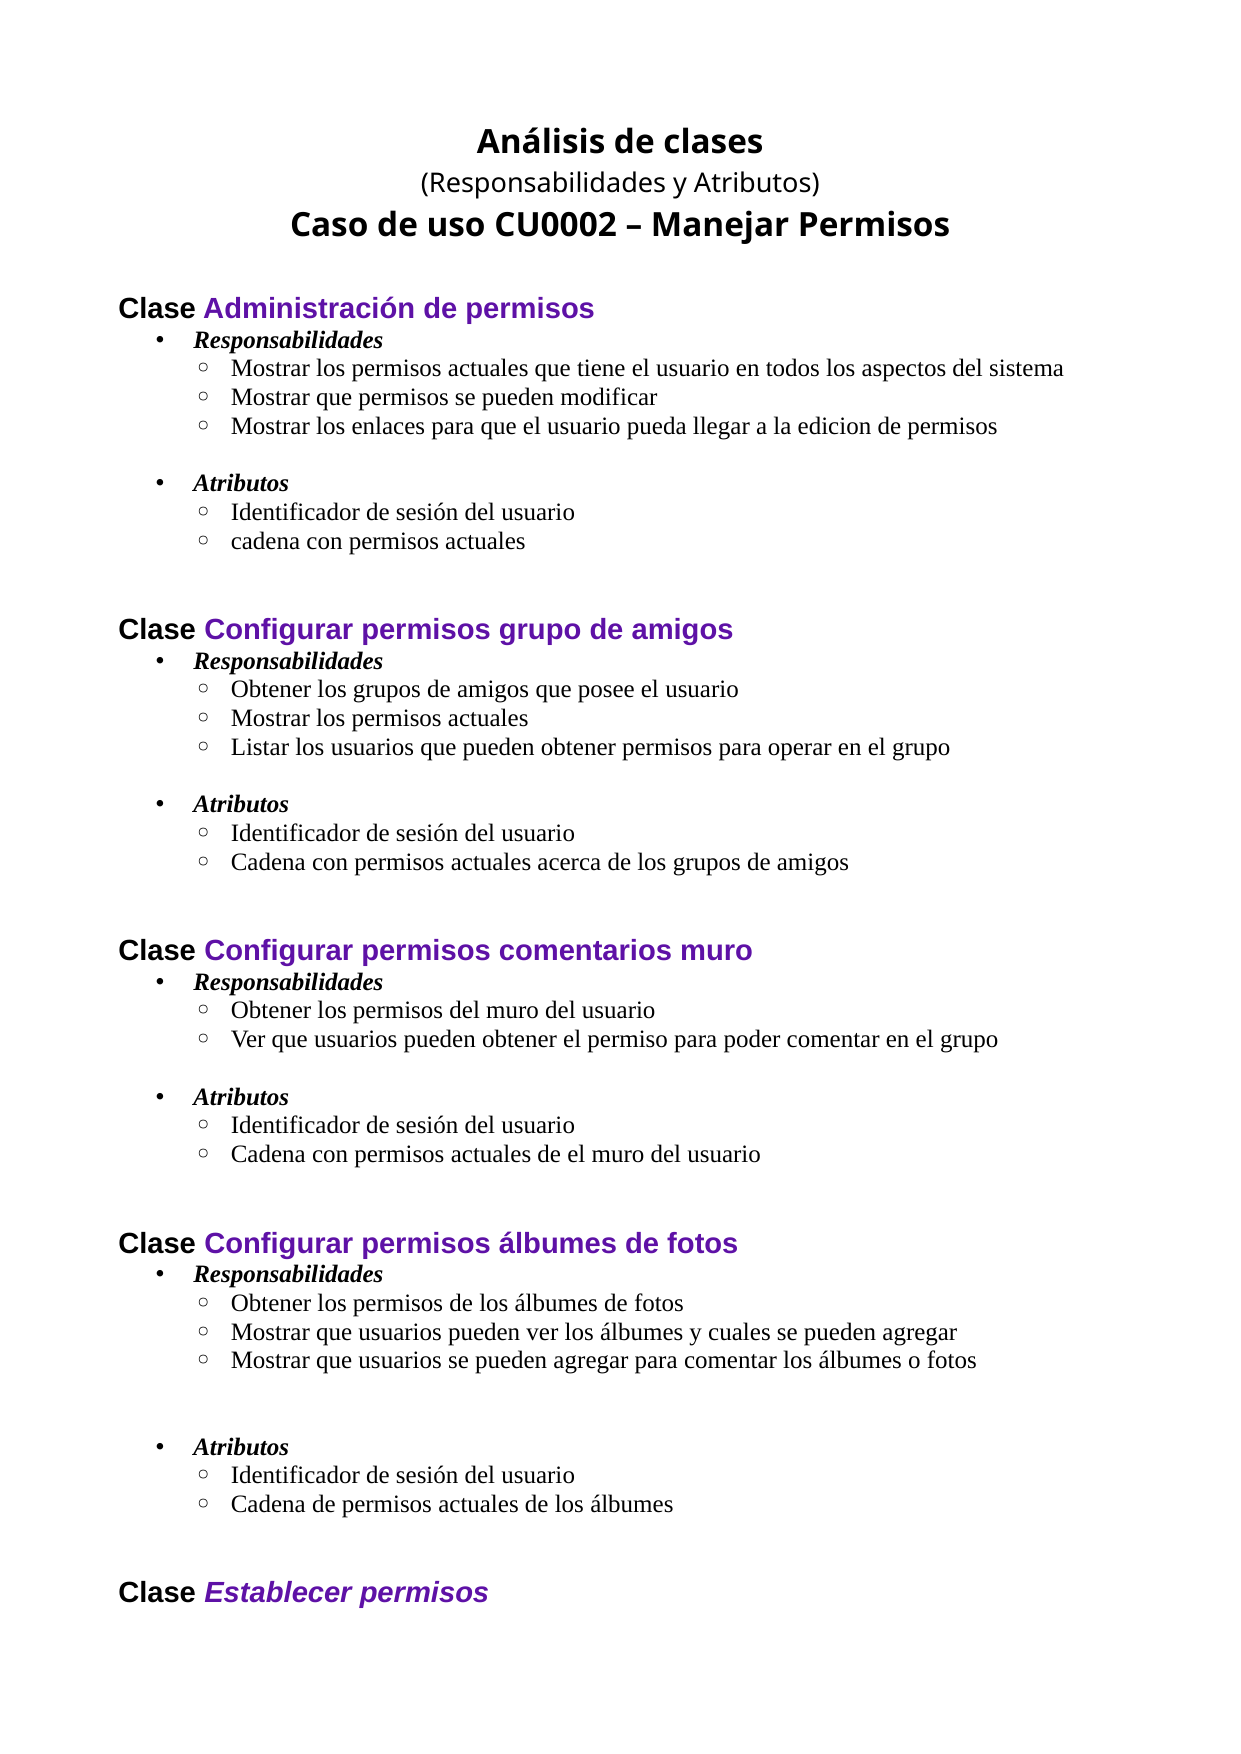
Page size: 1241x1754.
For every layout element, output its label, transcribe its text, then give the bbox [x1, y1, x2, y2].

list Mostrar que usuarios pueden ver los álbumes y cuales se pueden agregar [193, 1317, 1122, 1345]
list Atributos [156, 789, 1122, 818]
list Listar los usuarios que pueden obtener permisos para operar en el grupo [193, 732, 1122, 761]
list Atributos [156, 1432, 1122, 1460]
list Responsabilidades [156, 1259, 1122, 1288]
list Ver que usuarios pueden obtener el permiso para poder comentar en el grupo [193, 1024, 1122, 1053]
text Caso de uso CU0002 – Manejar Permisos [118, 200, 1122, 246]
list Responsabilidades [156, 325, 1122, 353]
list Obtener los permisos del muro del usuario [193, 996, 1122, 1024]
list Responsabilidades [156, 967, 1122, 996]
list Identificador de sesión del usuario [193, 1111, 1122, 1139]
list Identificador de sesión del usuario [193, 1460, 1122, 1489]
text Clase Establecer permisos [118, 1575, 1122, 1609]
list Cadena con permisos actuales de el muro del usuario [193, 1139, 1122, 1168]
text (Responsabilidades y Atributos) [118, 163, 1122, 200]
list Identificador de sesión del usuario [193, 497, 1122, 526]
list Cadena de permisos actuales de los álbumes [193, 1489, 1122, 1518]
text Clase Configurar permisos álbumes de fotos [118, 1226, 1122, 1259]
list Obtener los grupos de amigos que posee el usuario [193, 674, 1122, 703]
list cadena con permisos actuales [193, 526, 1122, 555]
list Mostrar que permisos se pueden modificar [193, 382, 1122, 411]
list Responsabilidades [156, 646, 1122, 674]
text Análisis de clases [118, 118, 1122, 163]
list Obtener los permisos de los álbumes de fotos [193, 1288, 1122, 1317]
list Cadena con permisos actuales acerca de los grupos de amigos [193, 847, 1122, 876]
list Mostrar que usuarios se pueden agregar para comentar los álbumes o fotos [193, 1345, 1122, 1374]
text Clase Administración de permisos [118, 291, 1122, 325]
list Atributos [156, 1082, 1122, 1111]
text Clase Configurar permisos grupo de amigos [118, 612, 1122, 646]
list Identificador de sesión del usuario [193, 818, 1122, 847]
list Atributos [156, 468, 1122, 497]
text Clase Configurar permisos comentarios muro [118, 933, 1122, 967]
list Mostrar los enlaces para que el usuario pueda llegar a la edicion de permisos [193, 411, 1122, 440]
list Mostrar los permisos actuales [193, 703, 1122, 732]
list Mostrar los permisos actuales que tiene el usuario en todos los aspectos del sistema [193, 353, 1122, 382]
